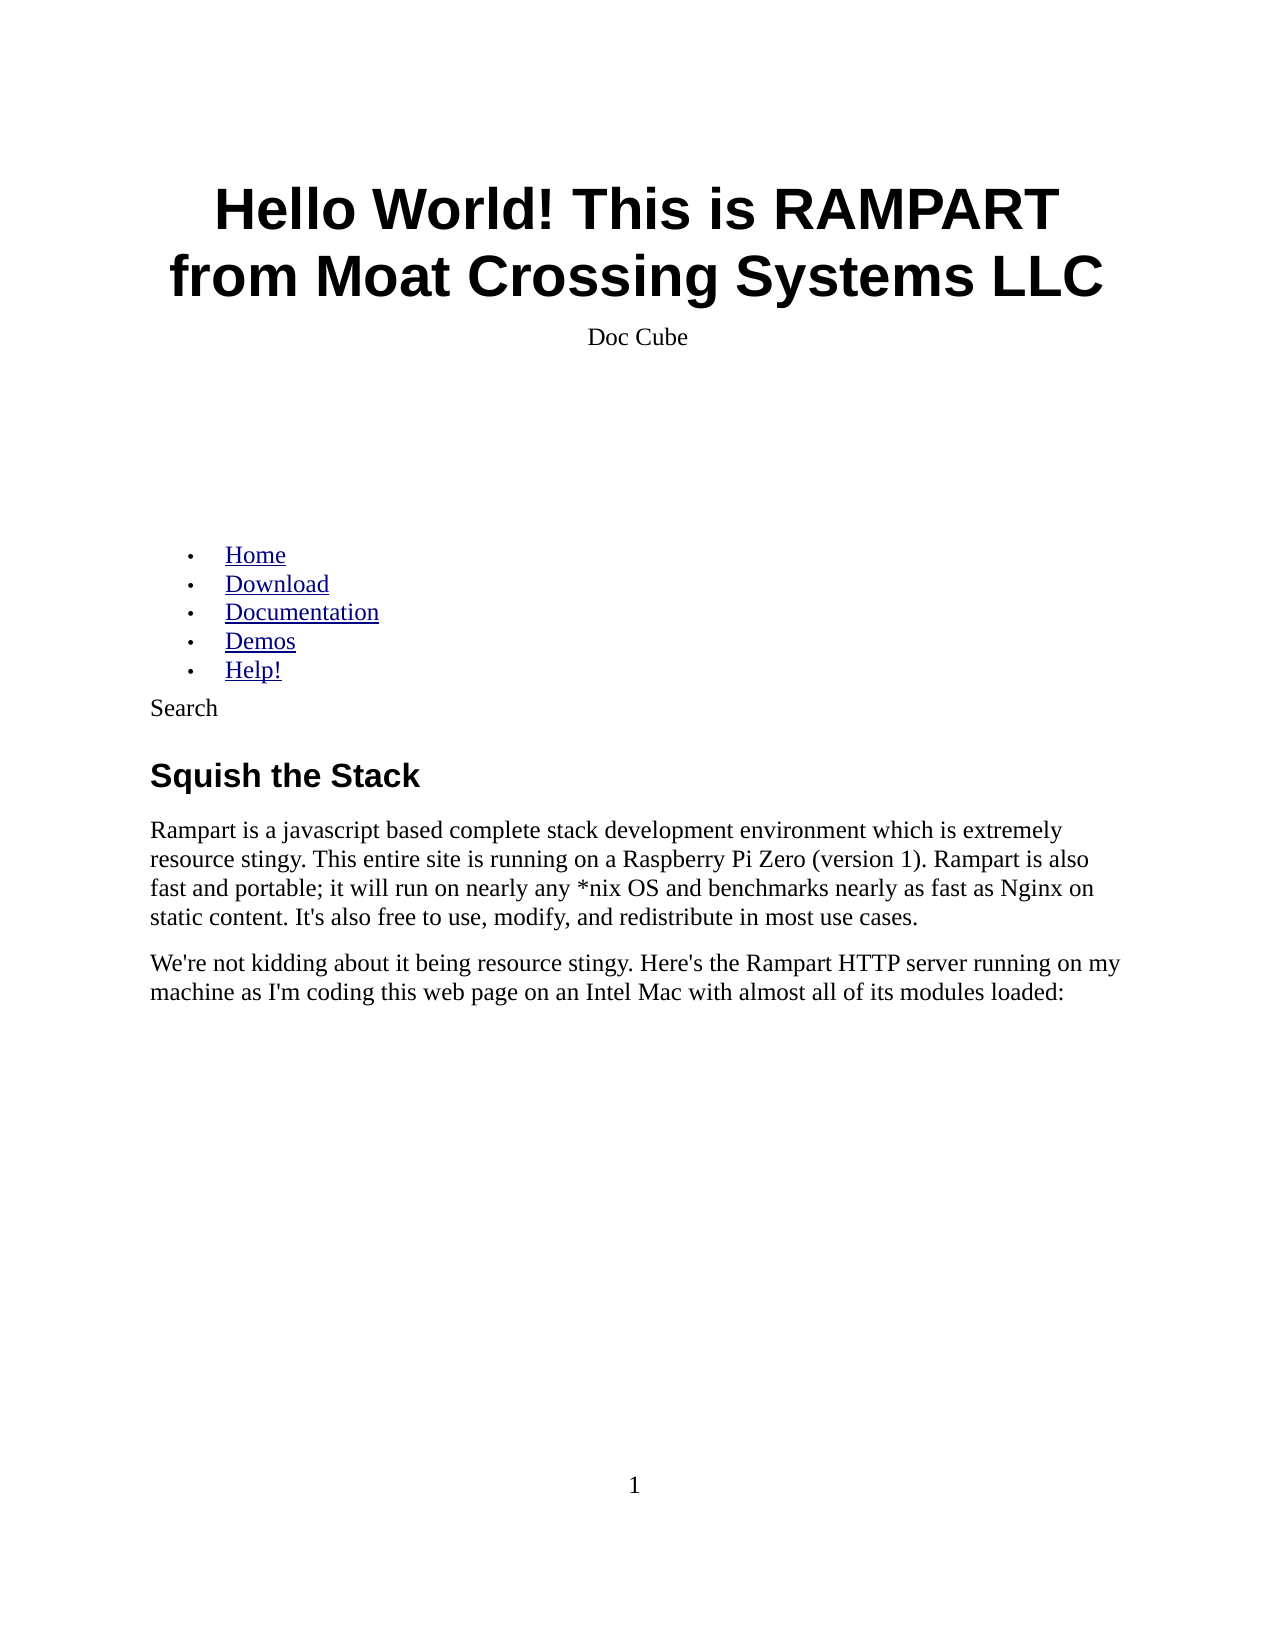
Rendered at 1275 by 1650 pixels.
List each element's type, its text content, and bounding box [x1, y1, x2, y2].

title Hello World! This is RAMPART from Moat Crossing Systems LLC [150, 175, 1125, 309]
list Download [187, 569, 1125, 597]
subtitle Squish the Stack [150, 755, 1125, 794]
list Documentation [187, 597, 1125, 626]
text Doc Cube [150, 322, 1125, 350]
text We're not kidding about it being resource stingy. Here's the Rampart HTTP server running on my machine as I'm coding this web page on an Intel Mac with almost all of its modules loaded: [150, 948, 1125, 1006]
list Demos [187, 626, 1125, 655]
list Home [187, 540, 1125, 569]
text Search [150, 693, 1125, 721]
picture [150, 359, 400, 485]
list Help! [187, 655, 1125, 684]
text Rampart is a javascript based complete stack development environment which is extremely resource stingy. This entire site is running on a Raspberry Pi Zero (version 1). Rampart is also fast and portable; it will run on nearly any *nix OS and benchmarks nearly as fast as Nginx on static content. It's also free to use, modify, and redistribute in most use cases. [150, 816, 1125, 931]
